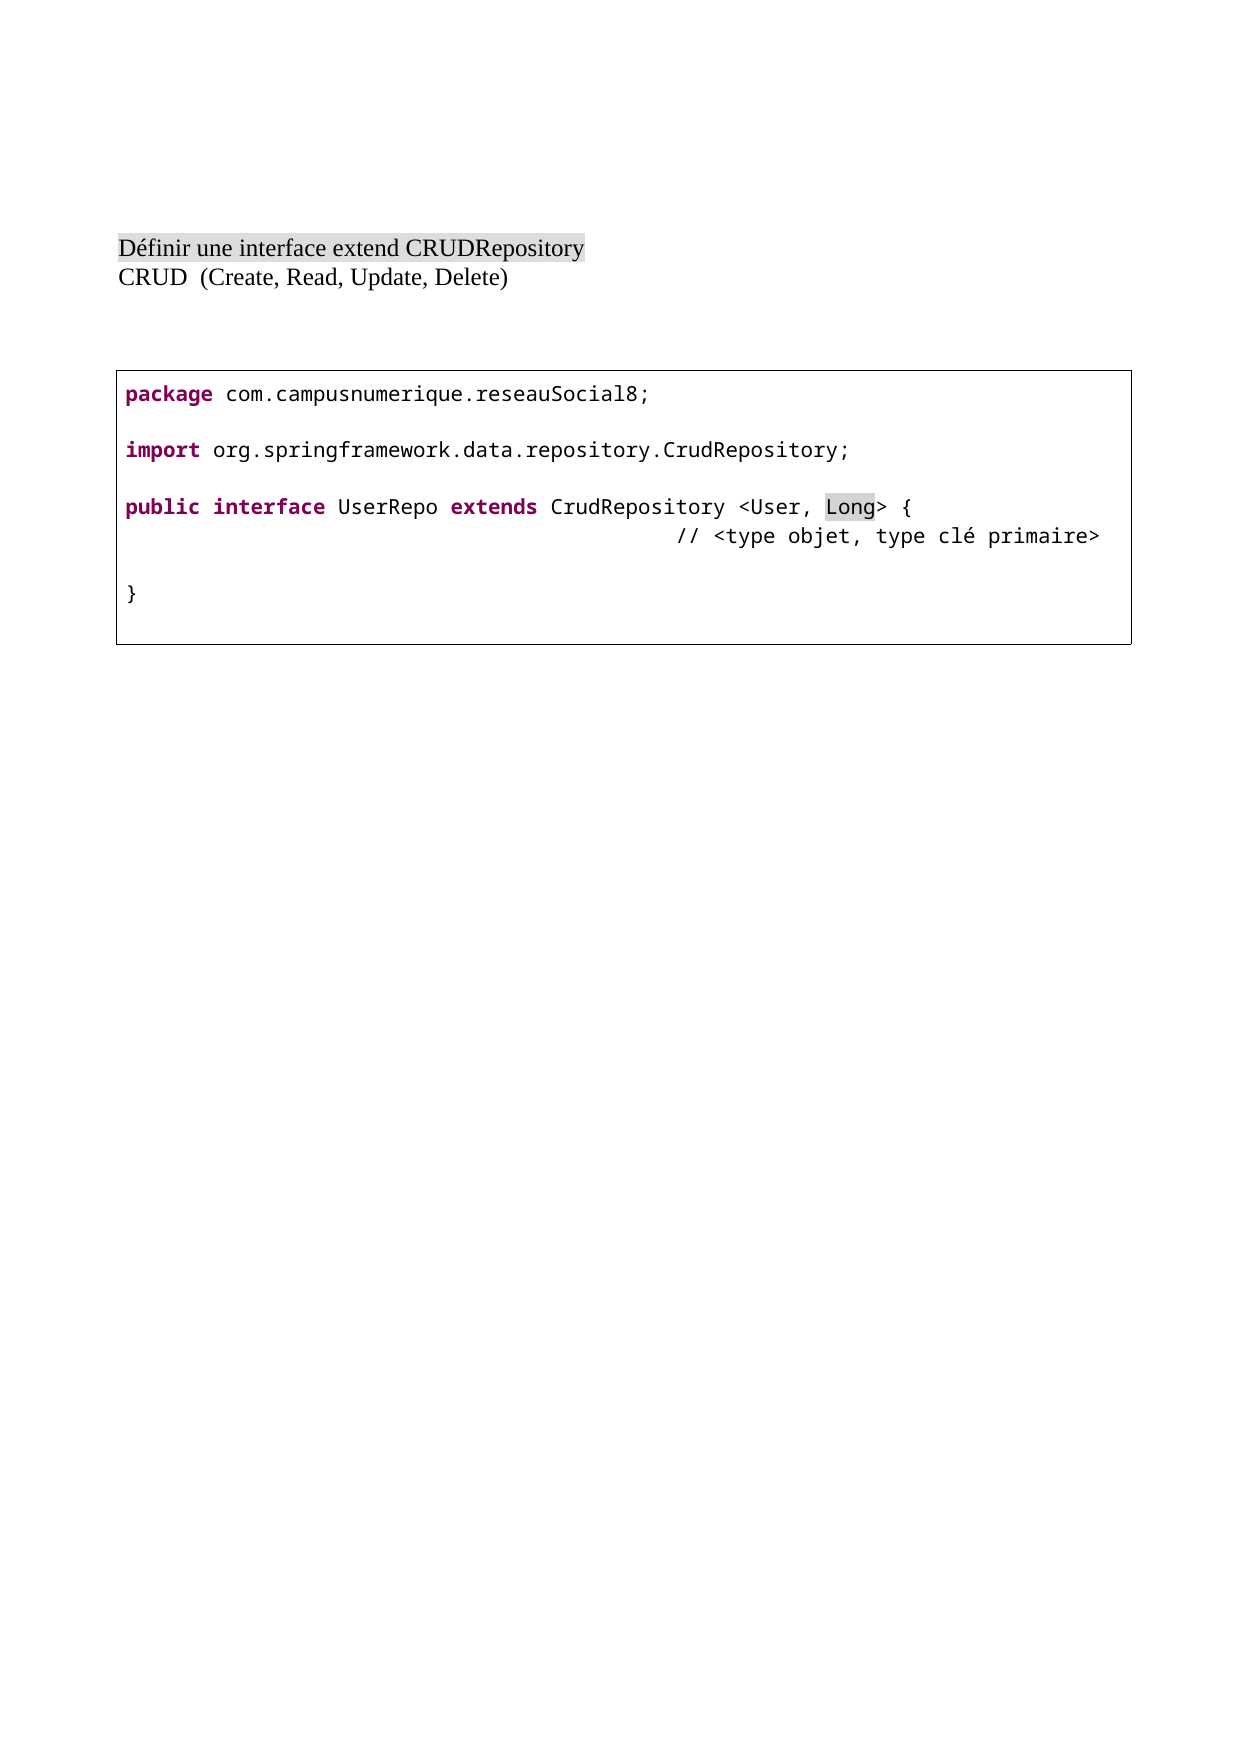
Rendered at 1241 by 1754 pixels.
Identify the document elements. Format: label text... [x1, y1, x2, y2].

text } [125, 578, 1122, 606]
text public interface UserRepo extends CrudRepository <User, Long> { [125, 492, 1122, 521]
text package com.campusnumerique.reseauSocial8; [125, 379, 1122, 407]
text CRUD (Create, Read, Update, Delete) [118, 262, 1122, 291]
text import org.springframework.data.repository.CrudRepository; [125, 436, 1122, 464]
text Définir une interface extend CRUDRepository [118, 233, 1122, 262]
text // <type objet, type clé primaire> [125, 521, 1122, 549]
